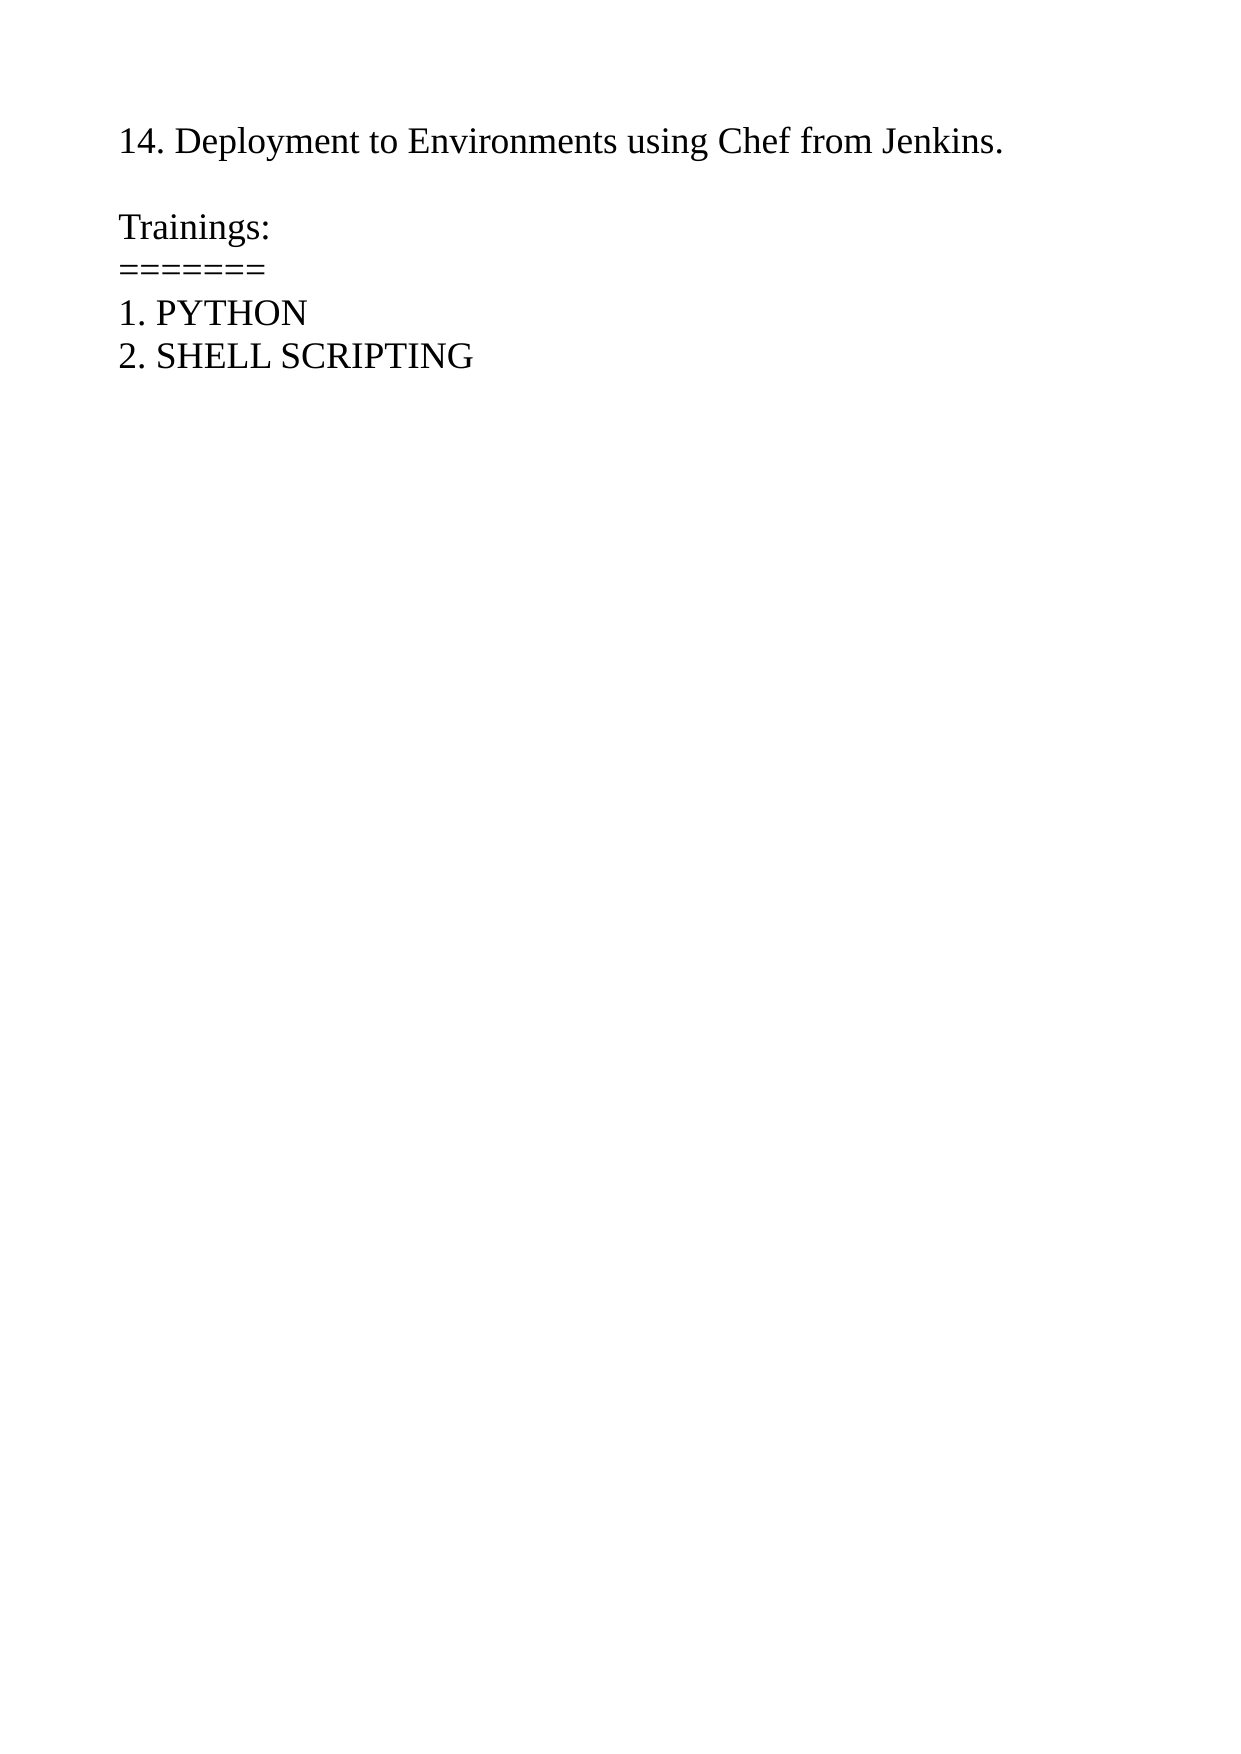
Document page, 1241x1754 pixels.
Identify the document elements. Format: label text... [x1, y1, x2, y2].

text 14. Deployment to Environments using Chef from Jenkins. [118, 118, 1122, 161]
text ======= [118, 247, 1122, 291]
text 1. PYTHON [118, 291, 1122, 334]
text 2. SHELL SCRIPTING [118, 334, 1122, 377]
text Trainings: [118, 204, 1122, 247]
